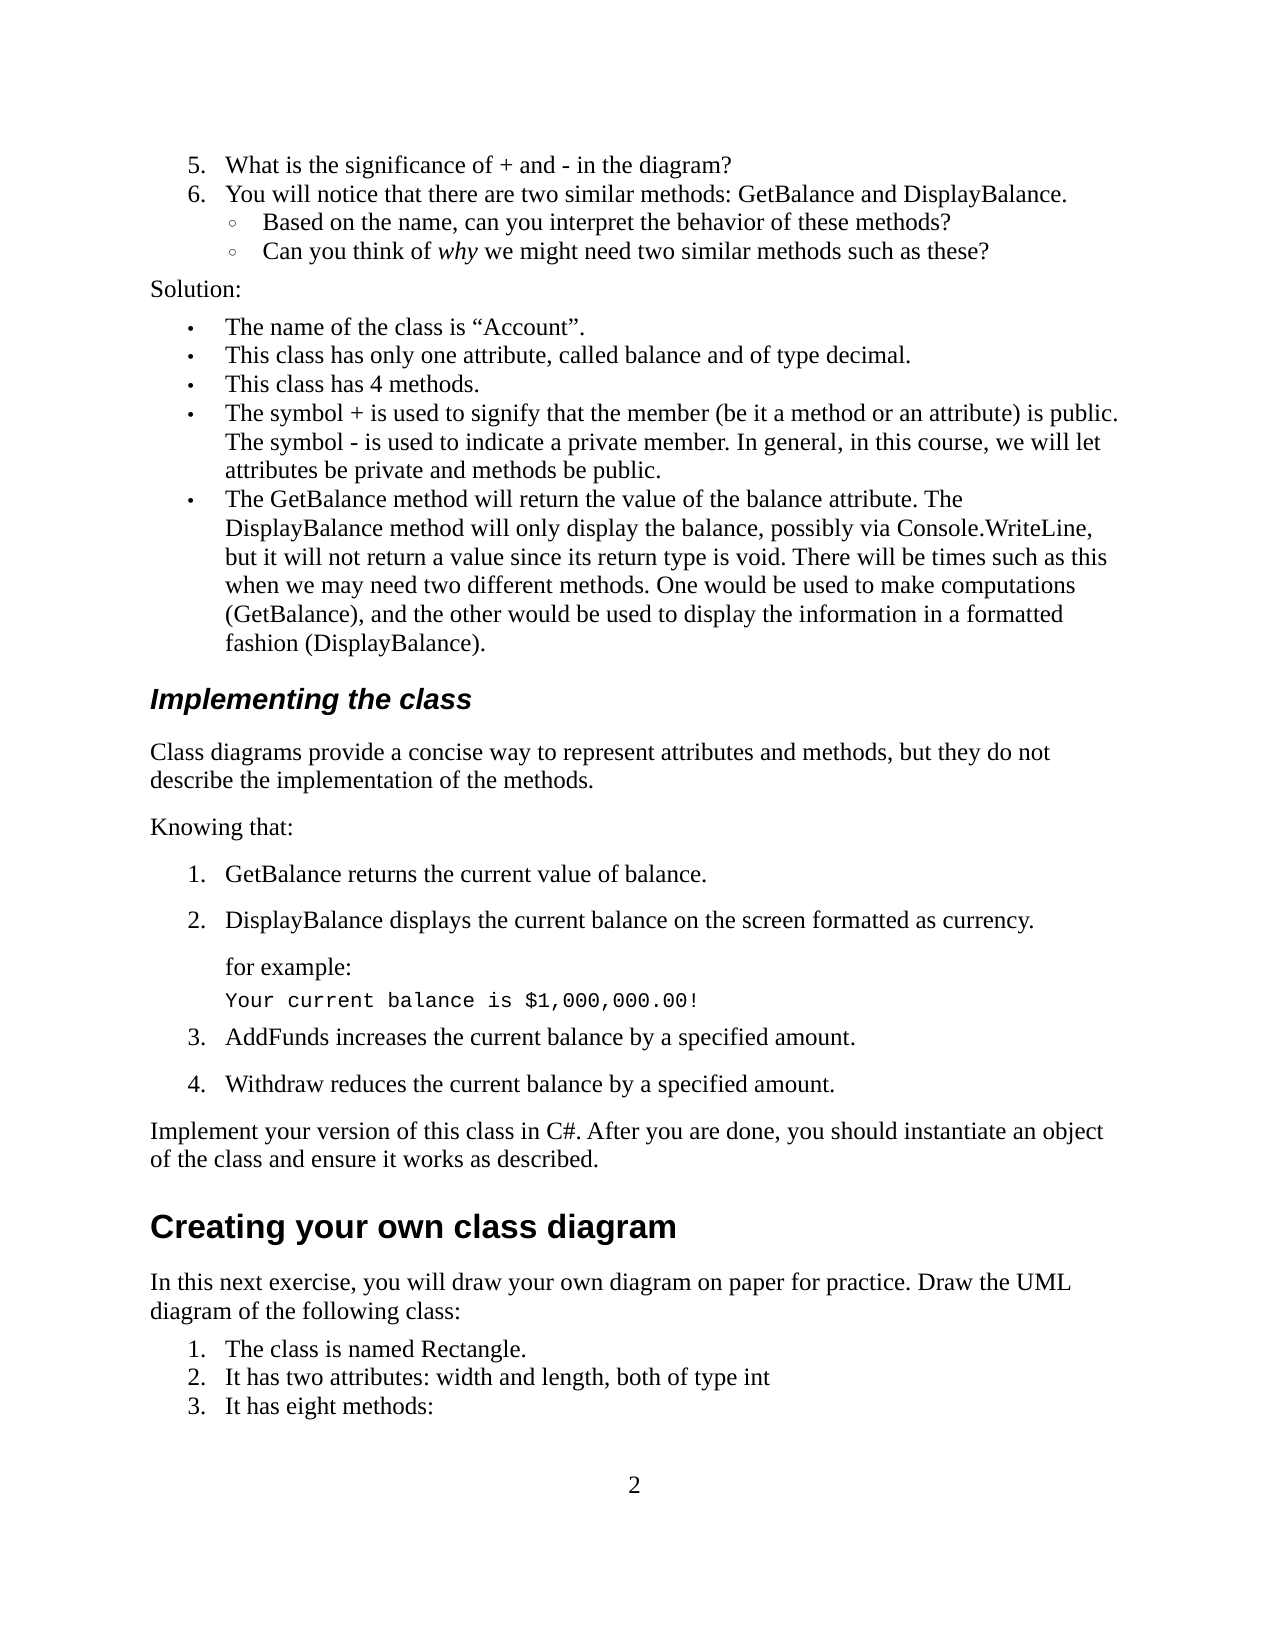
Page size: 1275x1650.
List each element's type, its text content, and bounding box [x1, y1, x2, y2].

text In this next exercise, you will draw your own diagram on paper for practice. Draw the UML diagram of the following class: [150, 1267, 1125, 1325]
list Based on the name, can you interpret the behavior of these methods? [225, 207, 1125, 236]
list for example: [187, 952, 1125, 981]
list The class is named Rectangle. [187, 1334, 1125, 1362]
list Your current balance is $1,000,000.00! [187, 990, 1125, 1013]
list AddFunds increases the current balance by a specified amount. [187, 1022, 1125, 1051]
list This class has only one attribute, called balance and of type decimal. [187, 340, 1125, 369]
subtitle Creating your own class diagram [150, 1207, 1125, 1246]
list GetBalance returns the current value of balance. [187, 859, 1125, 887]
list The symbol + is used to signify that the member (be it a method or an attribute) is public. The symbol - is used to indicate a private member. In general, in this course, we will let attributes be private and methods be public. [187, 398, 1125, 484]
text Knowing that: [150, 812, 1125, 841]
list The name of the class is “Account”. [187, 312, 1125, 340]
list It has eight methods: [187, 1391, 1125, 1420]
list Withdraw reduces the current balance by a specified amount. [187, 1069, 1125, 1098]
subtitle Implementing the class [150, 682, 1125, 715]
list What is the significance of + and - in the diagram? [187, 150, 1125, 179]
text Implement your version of this class in C#. After you are done, you should instantiate an object of the class and ensure it works as described. [150, 1116, 1125, 1173]
list DisplayBalance displays the current balance on the screen formatted as currency. [187, 905, 1125, 934]
list It has two attributes: width and length, both of type int [187, 1362, 1125, 1391]
text Solution: [150, 274, 1125, 303]
list The GetBalance method will return the value of the balance attribute. The DisplayBalance method will only display the balance, possibly via Console.WriteLine, but it will not return a value since its return type is void. There will be times such as this when we may need two different methods. One would be used to make computations (GetBalance), and the other would be used to display the information in a formatted fashion (DisplayBalance). [187, 484, 1125, 657]
list Can you think of why we might need two similar methods such as these? [225, 236, 1125, 265]
list You will notice that there are two similar methods: GetBalance and DisplayBalance. [187, 179, 1125, 207]
text Class diagrams provide a concise way to represent attributes and methods, but they do not describe the implementation of the methods. [150, 737, 1125, 794]
list This class has 4 methods. [187, 369, 1125, 398]
